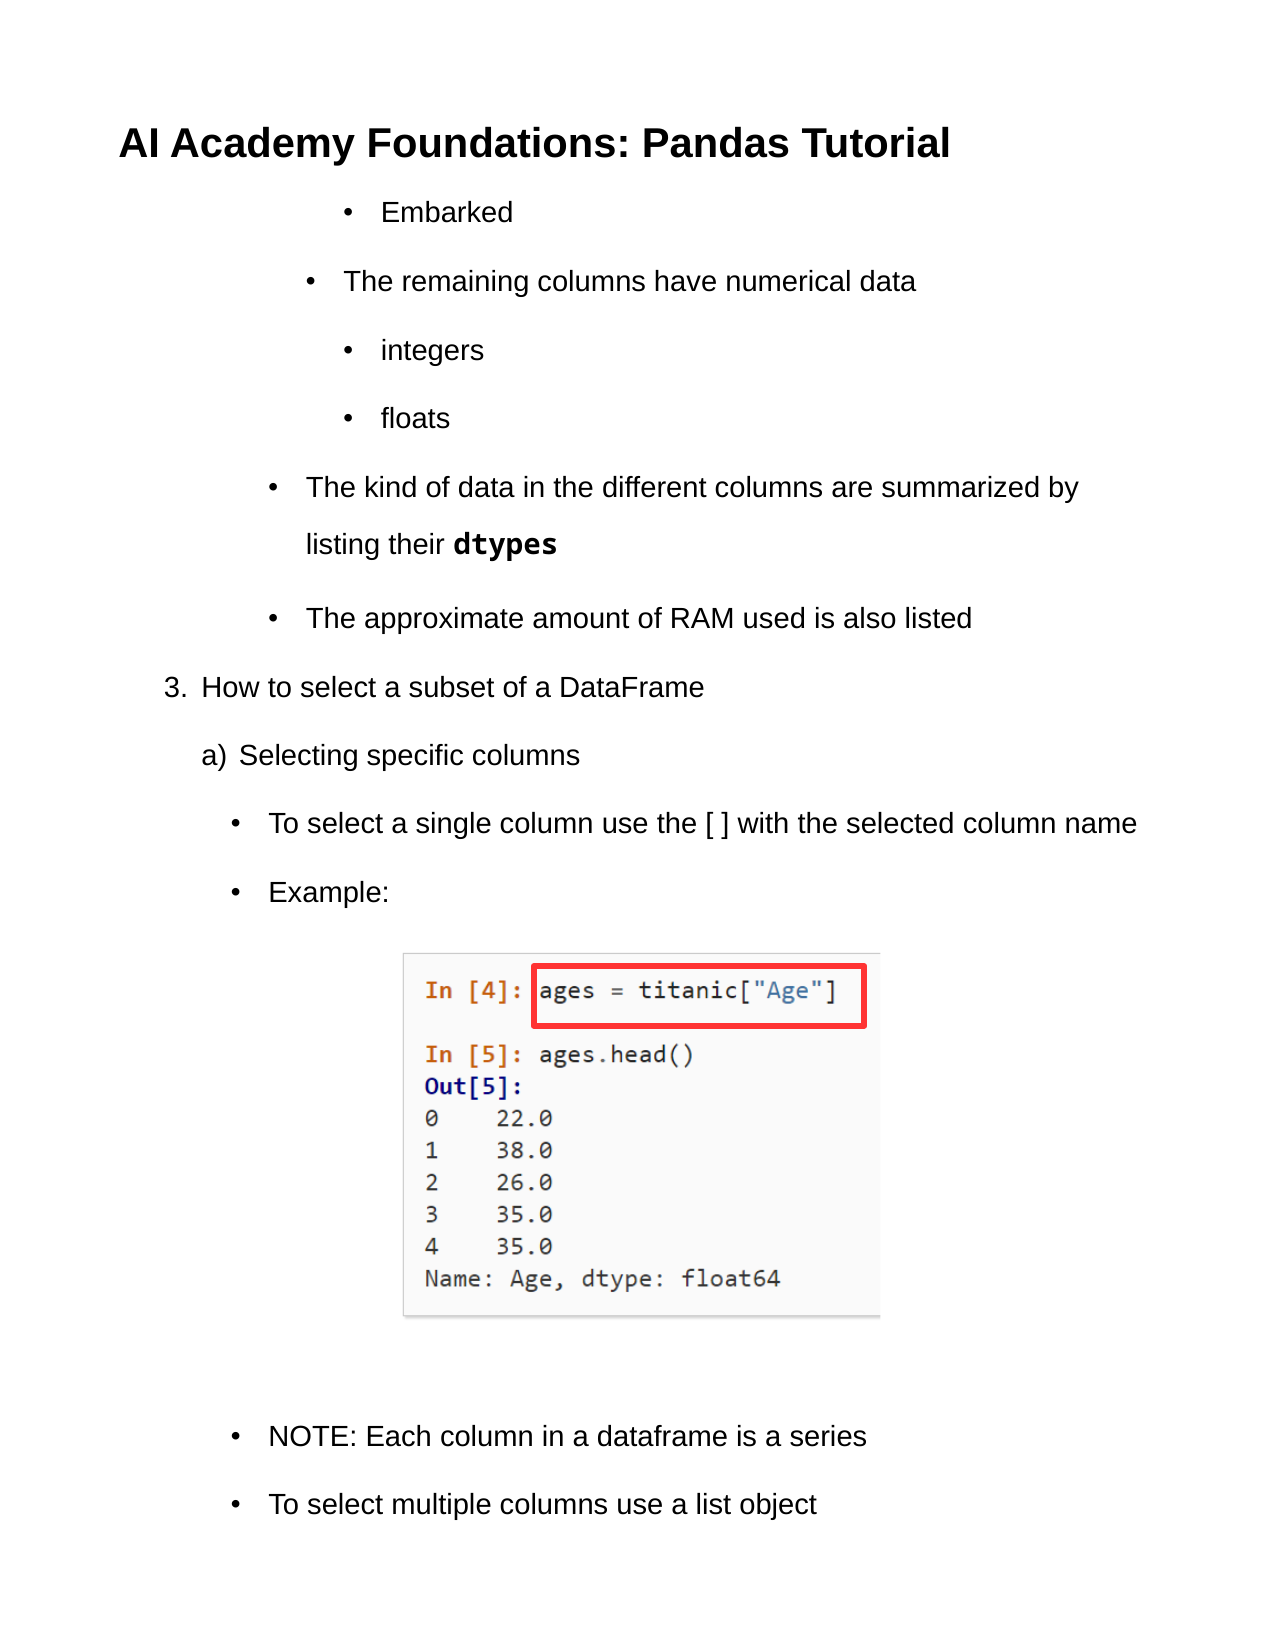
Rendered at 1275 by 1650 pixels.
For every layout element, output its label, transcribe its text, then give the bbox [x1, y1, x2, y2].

list The remaining columns have numerical data [306, 264, 1157, 298]
list How to select a subset of a DataFrame [156, 670, 1157, 703]
list integers [343, 333, 1157, 367]
list Embarked [343, 196, 1157, 229]
list Selecting specific columns [193, 738, 1157, 772]
list To select multiple columns use a list object [231, 1487, 1157, 1521]
list Example: [231, 875, 1157, 909]
list The kind of data in the different columns are summarized by listing their dtypes [268, 470, 1157, 563]
picture [394, 943, 881, 1334]
list NOTE: Each column in a dataframe is a series [231, 1418, 1157, 1452]
list To select a single column use the [ ] with the selected column name [231, 806, 1157, 840]
list The approximate amount of RAM used is also listed [268, 601, 1157, 635]
list floats [343, 401, 1157, 435]
